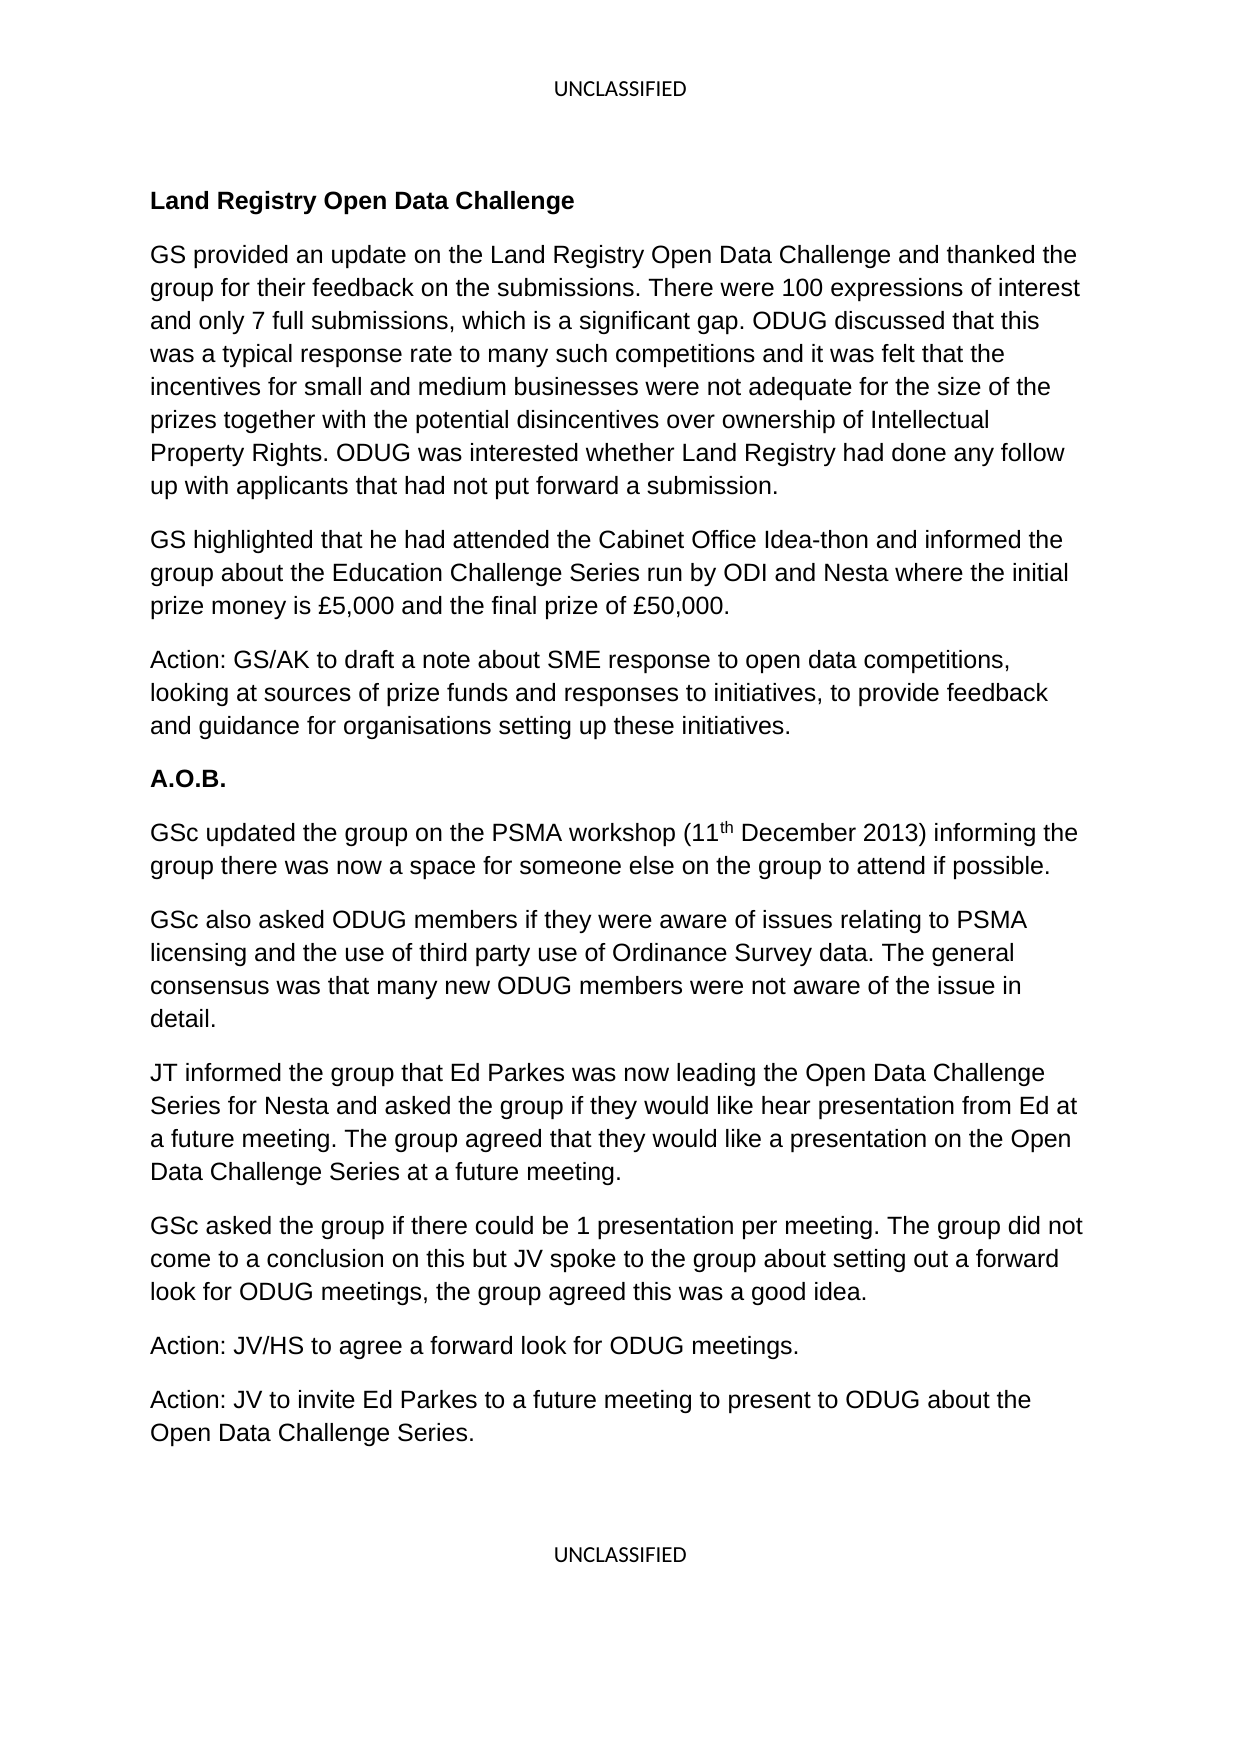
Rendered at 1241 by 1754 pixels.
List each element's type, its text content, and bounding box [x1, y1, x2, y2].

text Action: JV/HS to agree a forward look for ODUG meetings. [150, 1331, 1090, 1360]
text GSc asked the group if there could be 1 presentation per meeting. The group did not come to a conclusion on this but JV spoke to the group about setting out a forward look for ODUG meetings, the group agreed this was a good idea. [150, 1211, 1090, 1306]
text Action: JV to invite Ed Parkes to a future meeting to present to ODUG about the Open Data Challenge Series. [150, 1385, 1090, 1447]
text Land Registry Open Data Challenge [150, 186, 1090, 214]
text A.O.B. [150, 764, 1090, 793]
text GSc updated the group on the PSMA workshop (11th December 2013) informing the group there was now a space for someone else on the group to attend if possible. [150, 818, 1090, 880]
text GSc also asked ODUG members if they were aware of issues relating to PSMA licensing and the use of third party use of Ordinance Survey data. The general consensus was that many new ODUG members were not aware of the issue in detail. [150, 905, 1090, 1033]
text GS provided an update on the Land Registry Open Data Challenge and thanked the group for their feedback on the submissions. There were 100 expressions of interest and only 7 full submissions, which is a significant gap. ODUG discussed that this was a typical response rate to many such competitions and it was felt that the incentives for small and medium businesses were not adequate for the size of the prizes together with the potential disincentives over ownership of Intellectual Property Rights. ODUG was interested whether Land Registry had done any follow up with applicants that had not put forward a submission. [150, 240, 1090, 499]
text GS highlighted that he had attended the Cabinet Office Idea-thon and informed the group about the Education Challenge Series run by ODI and Nesta where the initial prize money is £5,000 and the final prize of £50,000. [150, 525, 1090, 619]
text Action: GS/AK to draft a note about SME response to open data competitions, looking at sources of prize funds and responses to initiatives, to provide feedback and guidance for organisations setting up these initiatives. [150, 644, 1090, 739]
text JT informed the group that Ed Parkes was now leading the Open Data Challenge Series for Nesta and asked the group if they would like hear presentation from Ed at a future meeting. The group agreed that they would like a presentation on the Open Data Challenge Series at a future meeting. [150, 1058, 1090, 1186]
